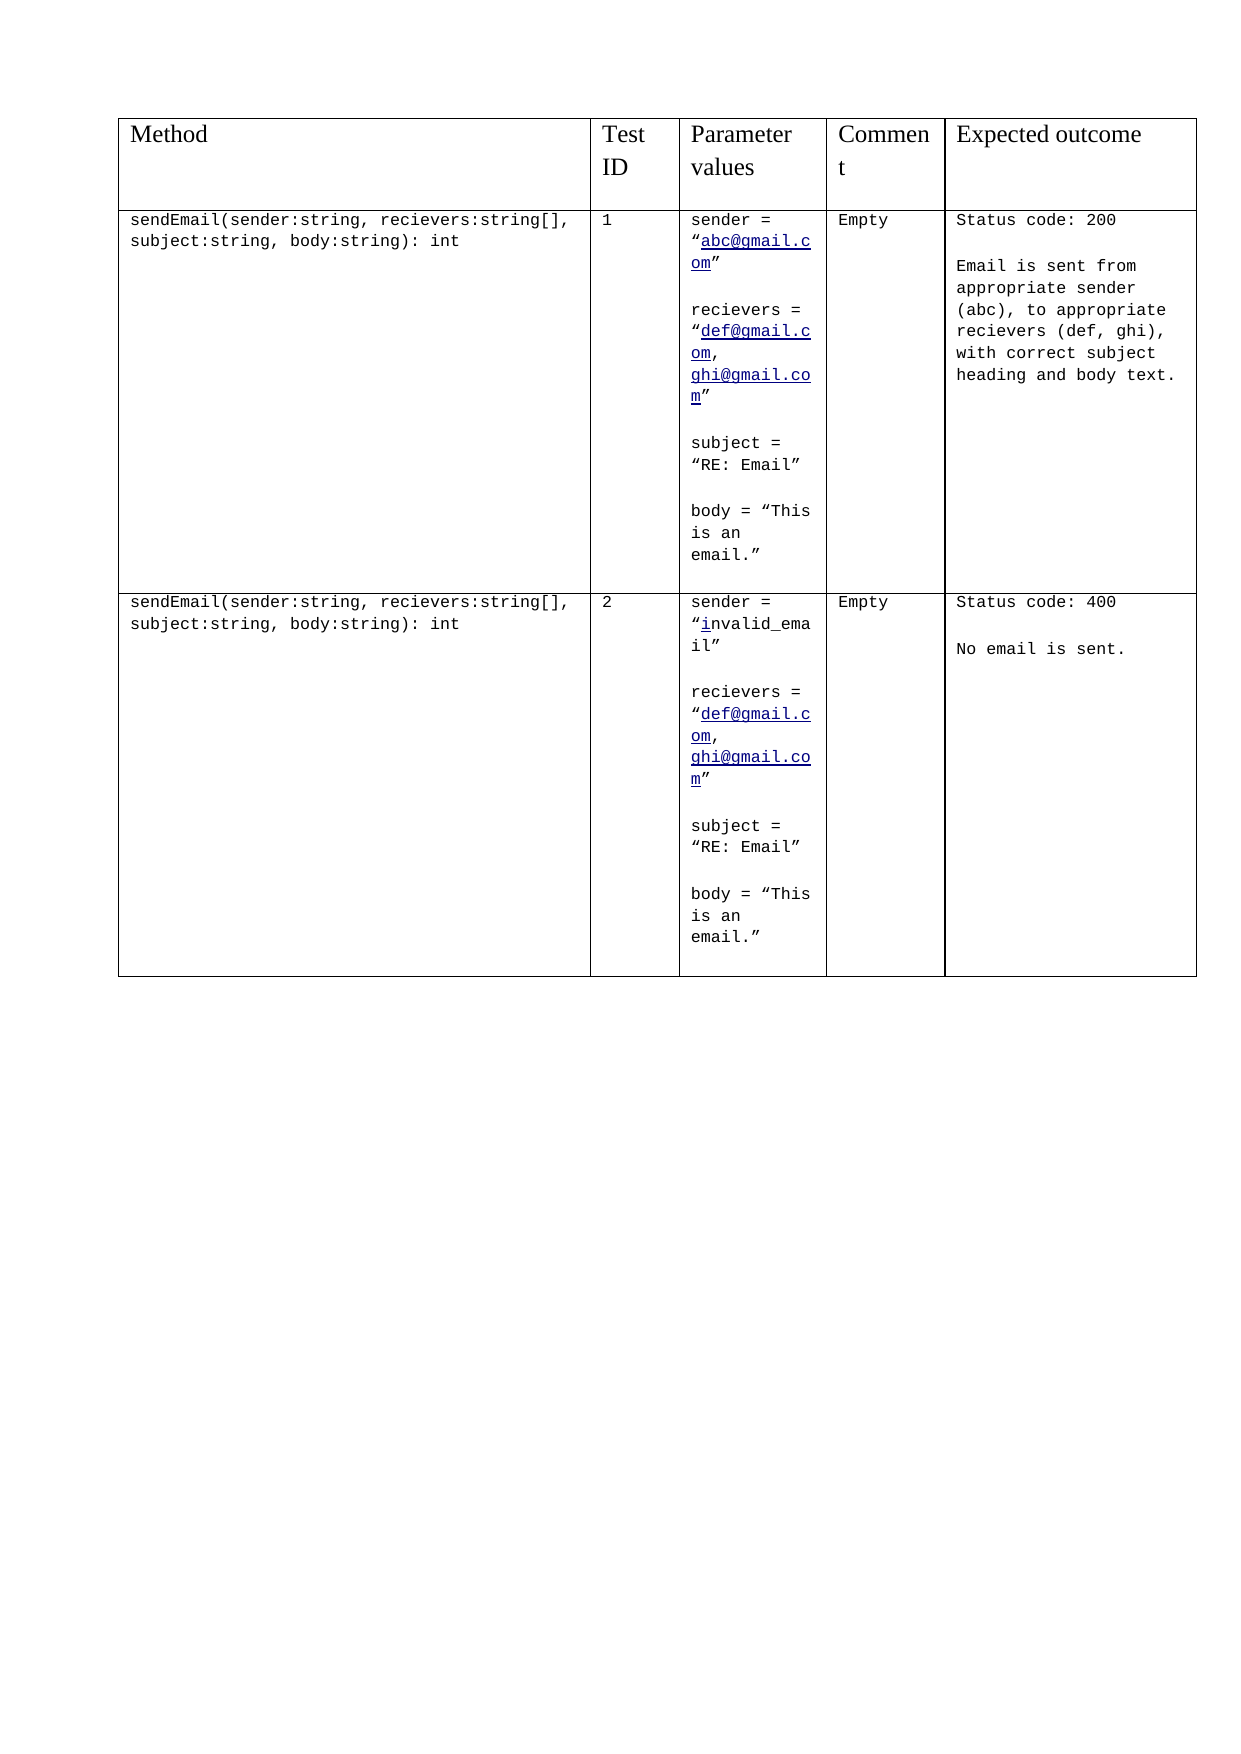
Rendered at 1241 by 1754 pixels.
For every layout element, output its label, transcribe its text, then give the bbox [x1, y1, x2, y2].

table_header Test ID [591, 119, 679, 210]
table_cell sendEmail(sender:string, recievers:string[], subject:string, body:string): int [119, 211, 590, 593]
table_header Expected outcome [946, 119, 1196, 210]
table_cell sender = “invalid_email” recievers = “def@gmail.com, ghi@gmail.com” subject = “RE: Email” body = “This is an email.” [680, 594, 826, 976]
table_cell Empty [827, 211, 944, 593]
table_header Method [119, 119, 590, 210]
table_cell Empty [827, 594, 944, 976]
table_header Parameter values [680, 119, 826, 210]
table_cell Status code: 200 Email is sent from appropriate sender (abc), to appropriate recievers (def, ghi), with correct subject heading and body text. [946, 211, 1196, 593]
table_cell 2 [591, 594, 679, 976]
table_cell Status code: 400 No email is sent. [946, 594, 1196, 976]
table_cell 1 [591, 211, 679, 593]
table_cell sendEmail(sender:string, recievers:string[], subject:string, body:string): int [119, 594, 590, 976]
table_cell sender = “abc@gmail.com” recievers = “def@gmail.com, ghi@gmail.com” subject = “RE: Email” body = “This is an email.” [680, 211, 826, 593]
table_header Comment [827, 119, 944, 210]
